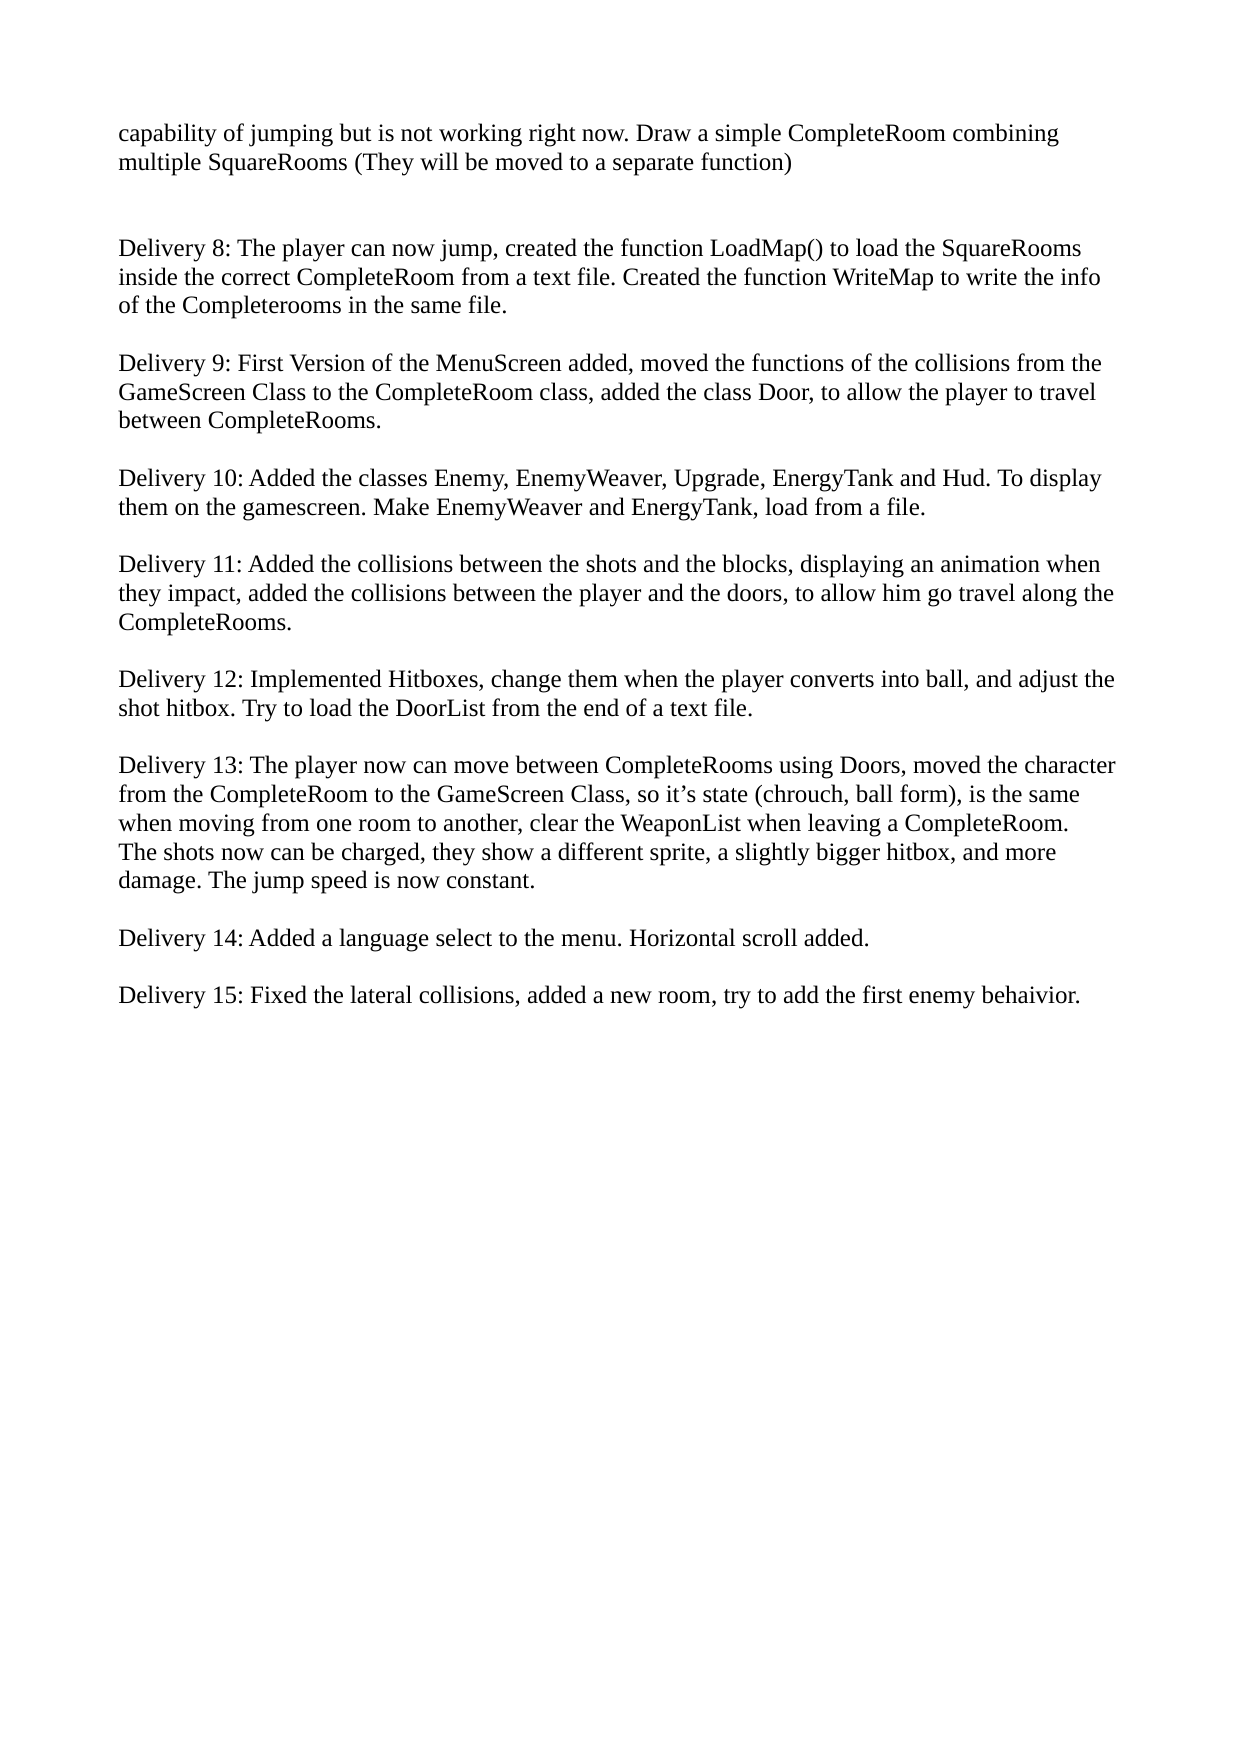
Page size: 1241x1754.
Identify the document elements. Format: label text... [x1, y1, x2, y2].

text capability of jumping but is not working right now. Draw a simple CompleteRoom combining multiple SquareRooms (They will be moved to a separate function) [118, 118, 1122, 176]
text The shots now can be charged, they show a different sprite, a slightly bigger hitbox, and more damage. The jump speed is now constant. [118, 837, 1122, 894]
text Delivery 14: Added a language select to the menu. Horizontal scroll added. [118, 923, 1122, 952]
text Delivery 8: The player can now jump, created the function LoadMap() to load the SquareRooms inside the correct CompleteRoom from a text file. Created the function WriteMap to write the info of the Completerooms in the same file. [118, 233, 1122, 319]
text Delivery 10: Added the classes Enemy, EnemyWeaver, Upgrade, EnergyTank and Hud. To display them on the gamescreen. Make EnemyWeaver and EnergyTank, load from a file. [118, 463, 1122, 521]
text Delivery 11: Added the collisions between the shots and the blocks, displaying an animation when they impact, added the collisions between the player and the doors, to allow him go travel along the CompleteRooms. [118, 549, 1122, 636]
text Delivery 9: First Version of the MenuScreen added, moved the functions of the collisions from the GameScreen Class to the CompleteRoom class, added the class Door, to allow the player to travel between CompleteRooms. [118, 348, 1122, 434]
text Delivery 15: Fixed the lateral collisions, added a new room, try to add the first enemy behaivior. [118, 981, 1122, 1009]
text Delivery 13: The player now can move between CompleteRooms using Doors, moved the character from the CompleteRoom to the GameScreen Class, so it’s state (chrouch, ball form), is the same when moving from one room to another, clear the WeaponList when leaving a CompleteRoom. [118, 751, 1122, 837]
text Delivery 12: Implemented Hitboxes, change them when the player converts into ball, and adjust the shot hitbox. Try to load the DoorList from the end of a text file. [118, 664, 1122, 722]
